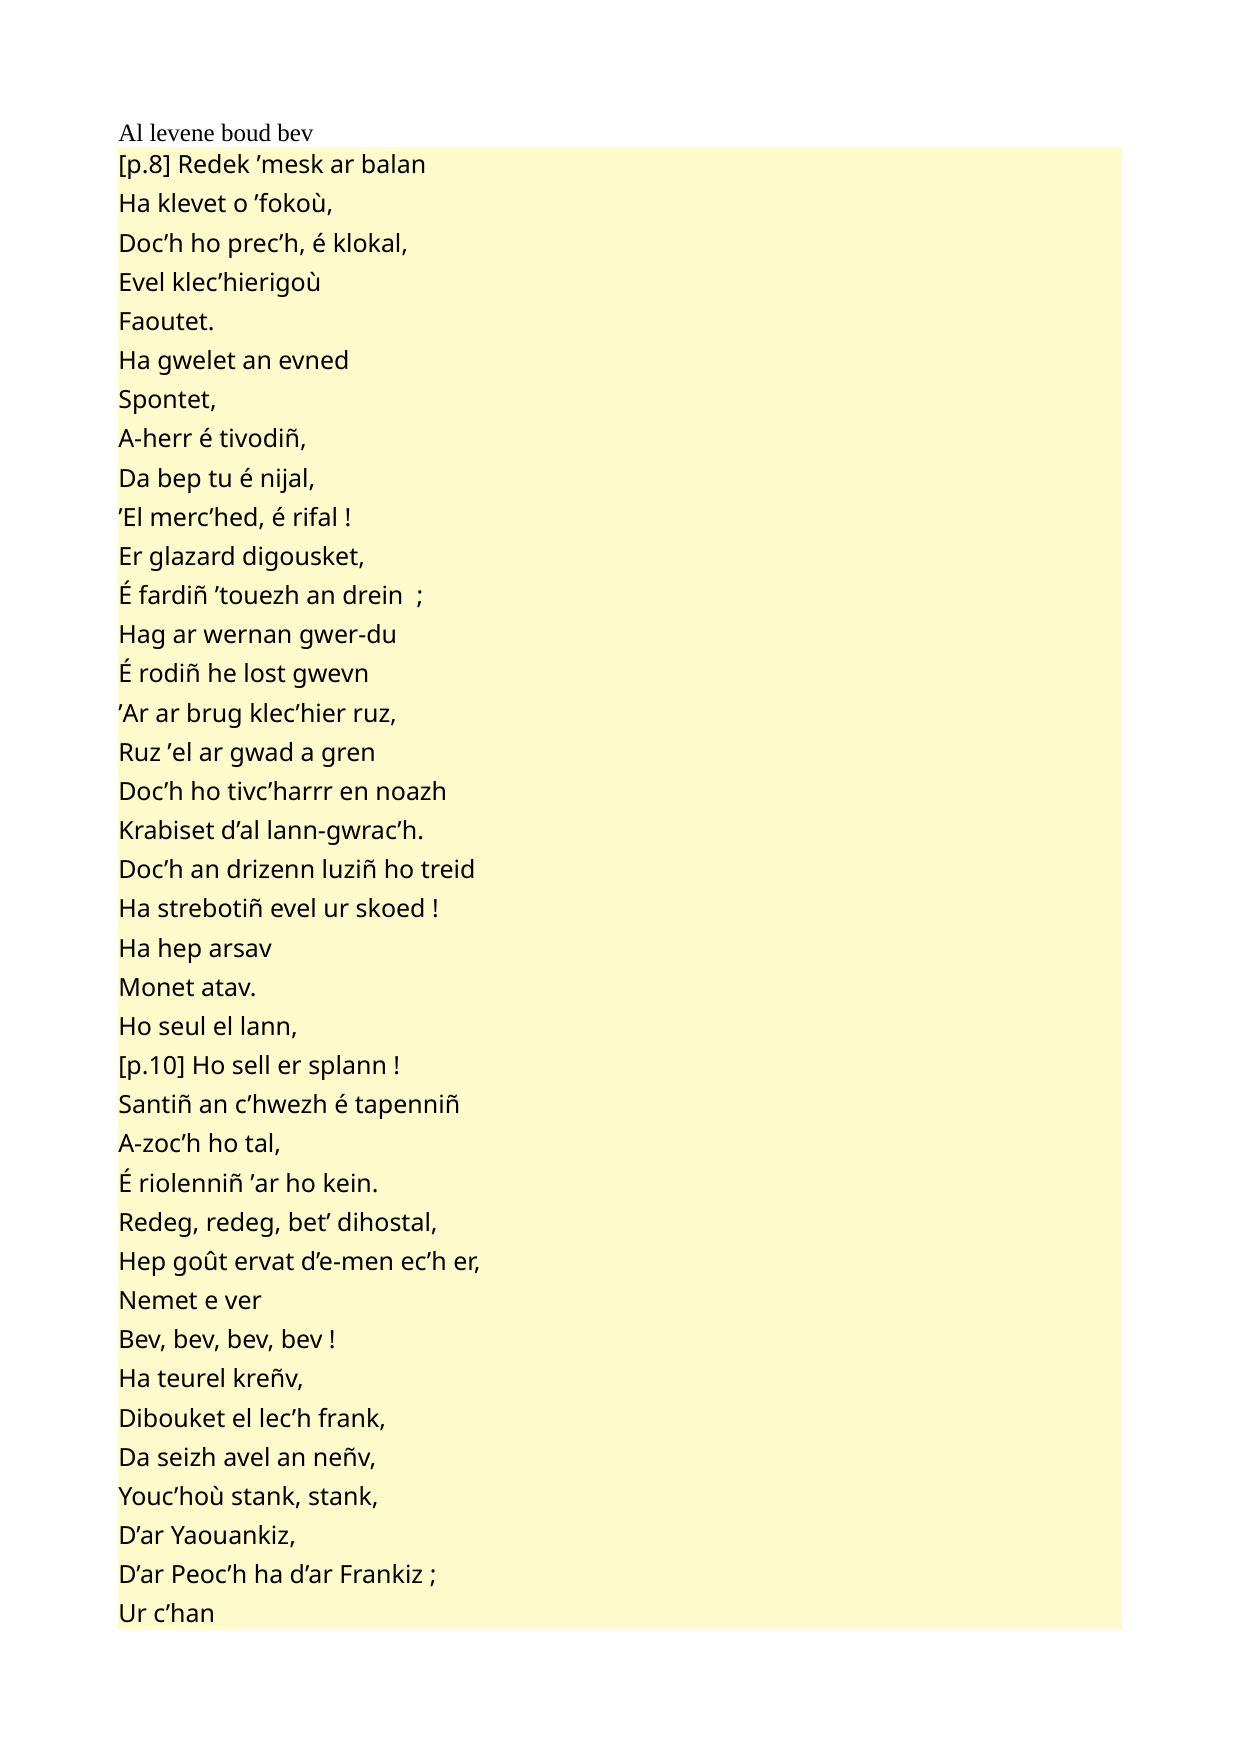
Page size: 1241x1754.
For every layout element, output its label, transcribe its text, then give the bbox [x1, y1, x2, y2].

text [p.8] Redek ʼmesk ar balan Ha klevet o ’fokoù, Doc’h ho prec’h, é klokal, Evel klec’hierigoù Faoutet. Ha gwelet an evned Spontet, A-herr é tivodiñ, Da bep tu é nijal, ʼEl merc’hed, é rifal ! Er glazard digousket, É fardiñ ’touezh an drein ; Hag ar wernan gwer-du É rodiñ he lost gwevn ʼAr ar brug klec’hier ruz, Ruz ʼel ar gwad a gren Doc’h ho tivc’harrr en noazh Krabiset d’al lann-gwrac’h. Doc’h an drizenn luziñ ho treid Ha strebotiñ evel ur skoed ! Ha hep arsav Monet atav. Ho seul el lann, [p.10] Ho sell er splann ! Santiñ an c’hwezh é tapenniñ A-zoc’h ho tal, É riolenniñ ʼar ho kein. Redeg, redeg, betʼ dihostal, Hep goût ervat d’e-men ec’h er, Nemet e ver Bev, bev, bev, bev ! Ha teurel kreñv, Dibouket el lec’h frank, Da seizh avel an neñv, Youc’hoù stank, stank, D’ar Yaouankiz, D’ar Peoc’h ha d’ar Frankiz ; Ur c’han [118, 147, 1122, 1630]
text Al levene boud bev [118, 118, 1122, 147]
